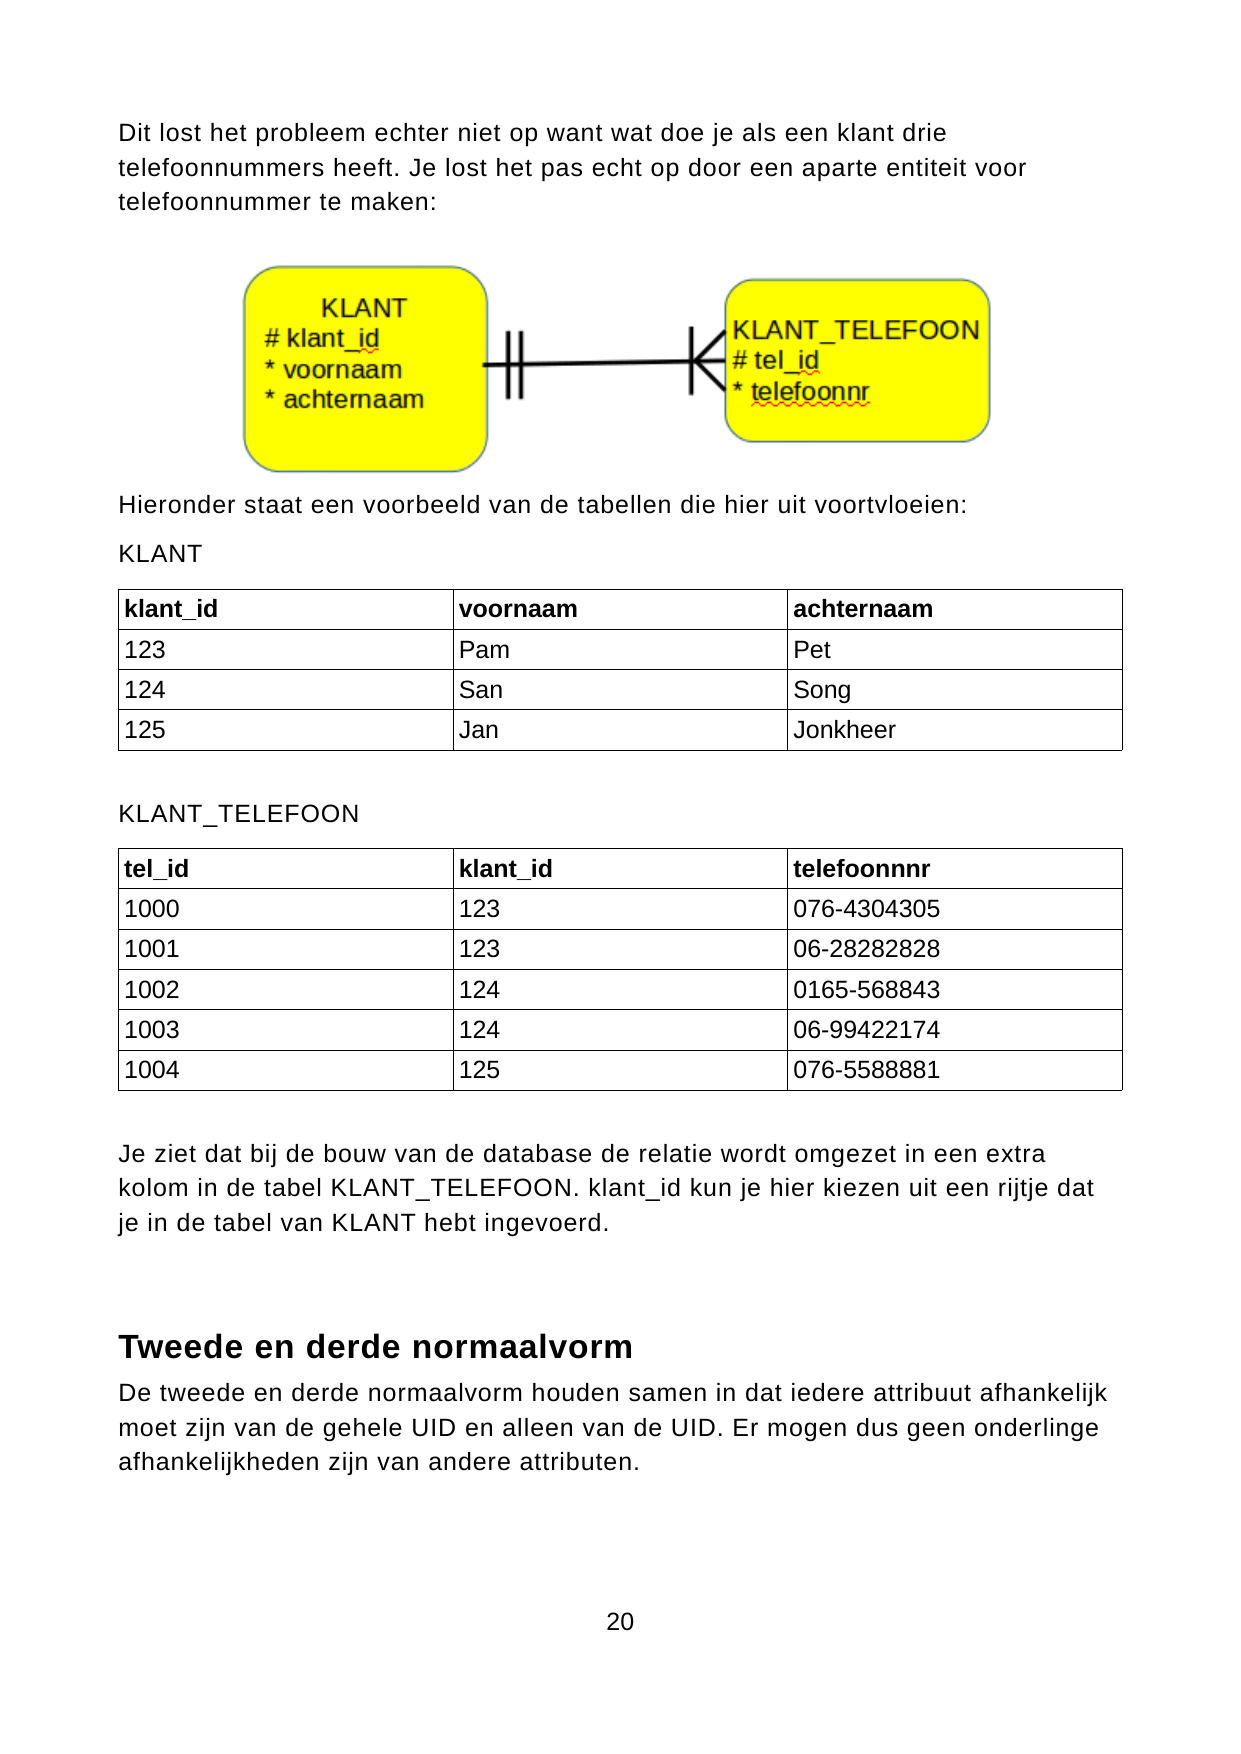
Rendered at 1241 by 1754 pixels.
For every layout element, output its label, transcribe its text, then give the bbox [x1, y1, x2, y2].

table_cell 1001 [119, 930, 453, 969]
text Dit lost het probleem echter niet op want wat doe je als een klant drie telefoonnummers heeft. Je lost het pas echt op door een aparte entiteit voor telefoonnummer te maken: [118, 118, 1122, 216]
table_cell 1002 [119, 970, 453, 1009]
table_cell 123 [454, 930, 787, 969]
picture [232, 236, 1008, 485]
text Hieronder staat een voorbeeld van de tabellen die hier uit voortvloeien: [118, 236, 1122, 519]
table_cell 076-5588881 [788, 1051, 1122, 1090]
subtitle Tweede en derde normaalvorm [118, 1327, 1122, 1366]
table_header achternaam [788, 590, 1122, 629]
table_cell 123 [454, 889, 787, 928]
text De tweede en derde normaalvorm houden samen in dat iedere attribuut afhankelijk moet zijn van de gehele UID en alleen van de UID. Er mogen dus geen onderlinge afhankelijkheden zijn van andere attributen. [118, 1378, 1122, 1476]
table_header klant_id [454, 849, 787, 888]
table_cell 124 [119, 670, 453, 709]
table_cell 125 [454, 1051, 787, 1090]
table_header tel_id [119, 849, 453, 888]
table_cell San [454, 670, 787, 709]
table_cell 123 [119, 630, 453, 669]
table_cell Jan [454, 710, 787, 750]
table_cell 076-4304305 [788, 889, 1122, 928]
table_cell Pam [454, 630, 787, 669]
table_cell Song [788, 670, 1122, 709]
table_cell 0165-568843 [788, 970, 1122, 1009]
table_header klant_id [119, 590, 453, 629]
table_header voornaam [454, 590, 787, 629]
table_cell 06-99422174 [788, 1010, 1122, 1049]
text Je ziet dat bij de bouw van de database de relatie wordt omgezet in een extra kolom in de tabel KLANT_TELEFOON. klant_id kun je hier kiezen uit een rijtje dat je in de tabel van KLANT hebt ingevoerd. [118, 1139, 1122, 1237]
table_cell 1003 [119, 1010, 453, 1049]
table_cell 124 [454, 1010, 787, 1049]
table_cell Pet [788, 630, 1122, 669]
table_cell 125 [119, 710, 453, 750]
text KLANT_TELEFOON [118, 799, 1122, 828]
table_cell 1000 [119, 889, 453, 928]
table_header telefoonnnr [788, 849, 1122, 888]
table_cell 124 [454, 970, 787, 1009]
table_cell 06-28282828 [788, 930, 1122, 969]
table_cell Jonkheer [788, 710, 1122, 750]
text KLANT [118, 539, 1122, 568]
table_cell 1004 [119, 1051, 453, 1090]
